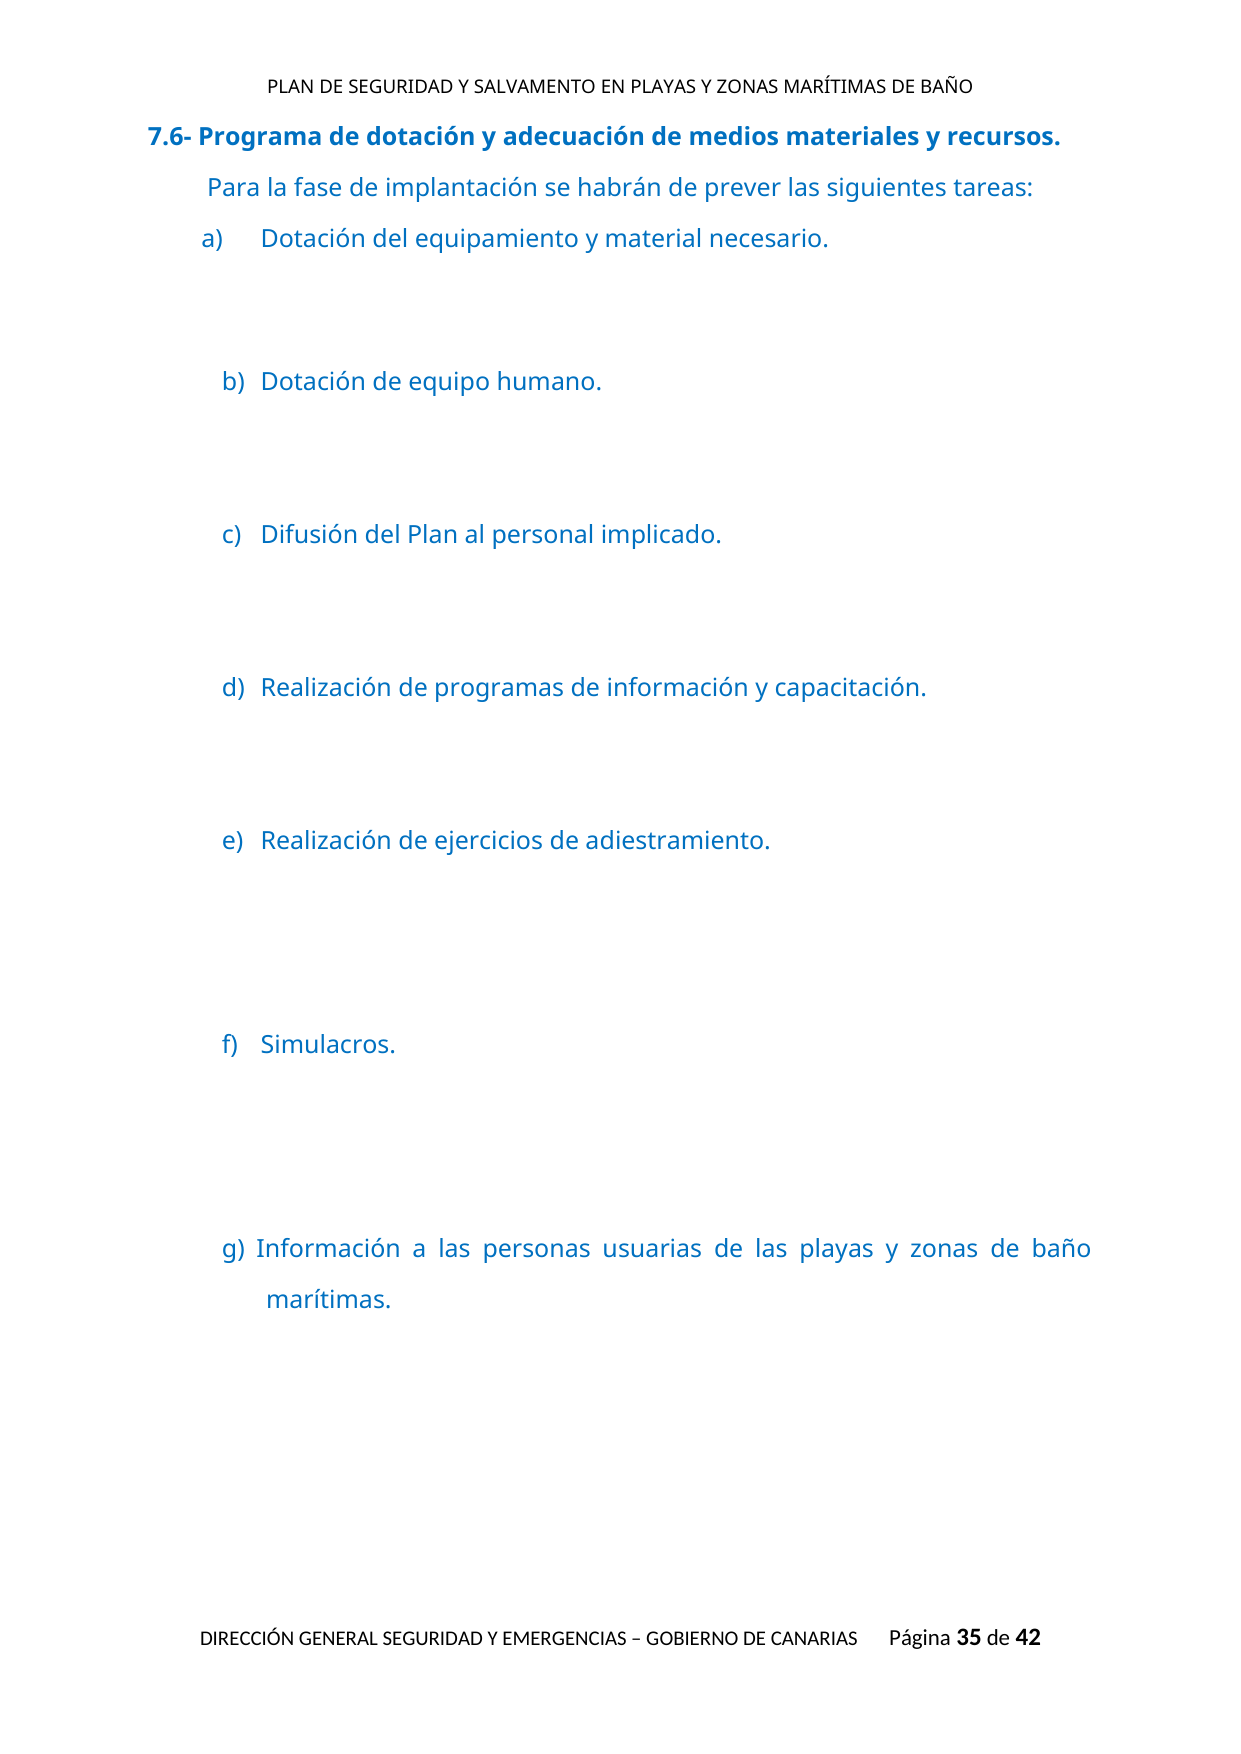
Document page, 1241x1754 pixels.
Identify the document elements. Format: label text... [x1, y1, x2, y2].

list Simulacros. [222, 1027, 1092, 1061]
subtitle 7.6- Programa de dotación y adecuación de medios materiales y recursos. [148, 118, 1092, 152]
list Realización de ejercicios de adiestramiento. [222, 823, 1092, 857]
list Dotación del equipamiento y material necesario. [201, 220, 1092, 254]
text g) Información a las personas usuarias de las playas y zonas de baño marítimas. [222, 1231, 1092, 1316]
list Realización de programas de información y capacitación. [222, 669, 1092, 704]
text Para la fase de implantación se habrán de prever las siguientes tareas: [207, 169, 1092, 203]
list Dotación de equipo humano. [222, 363, 1092, 397]
list Difusión del Plan al personal implicado. [222, 516, 1092, 551]
